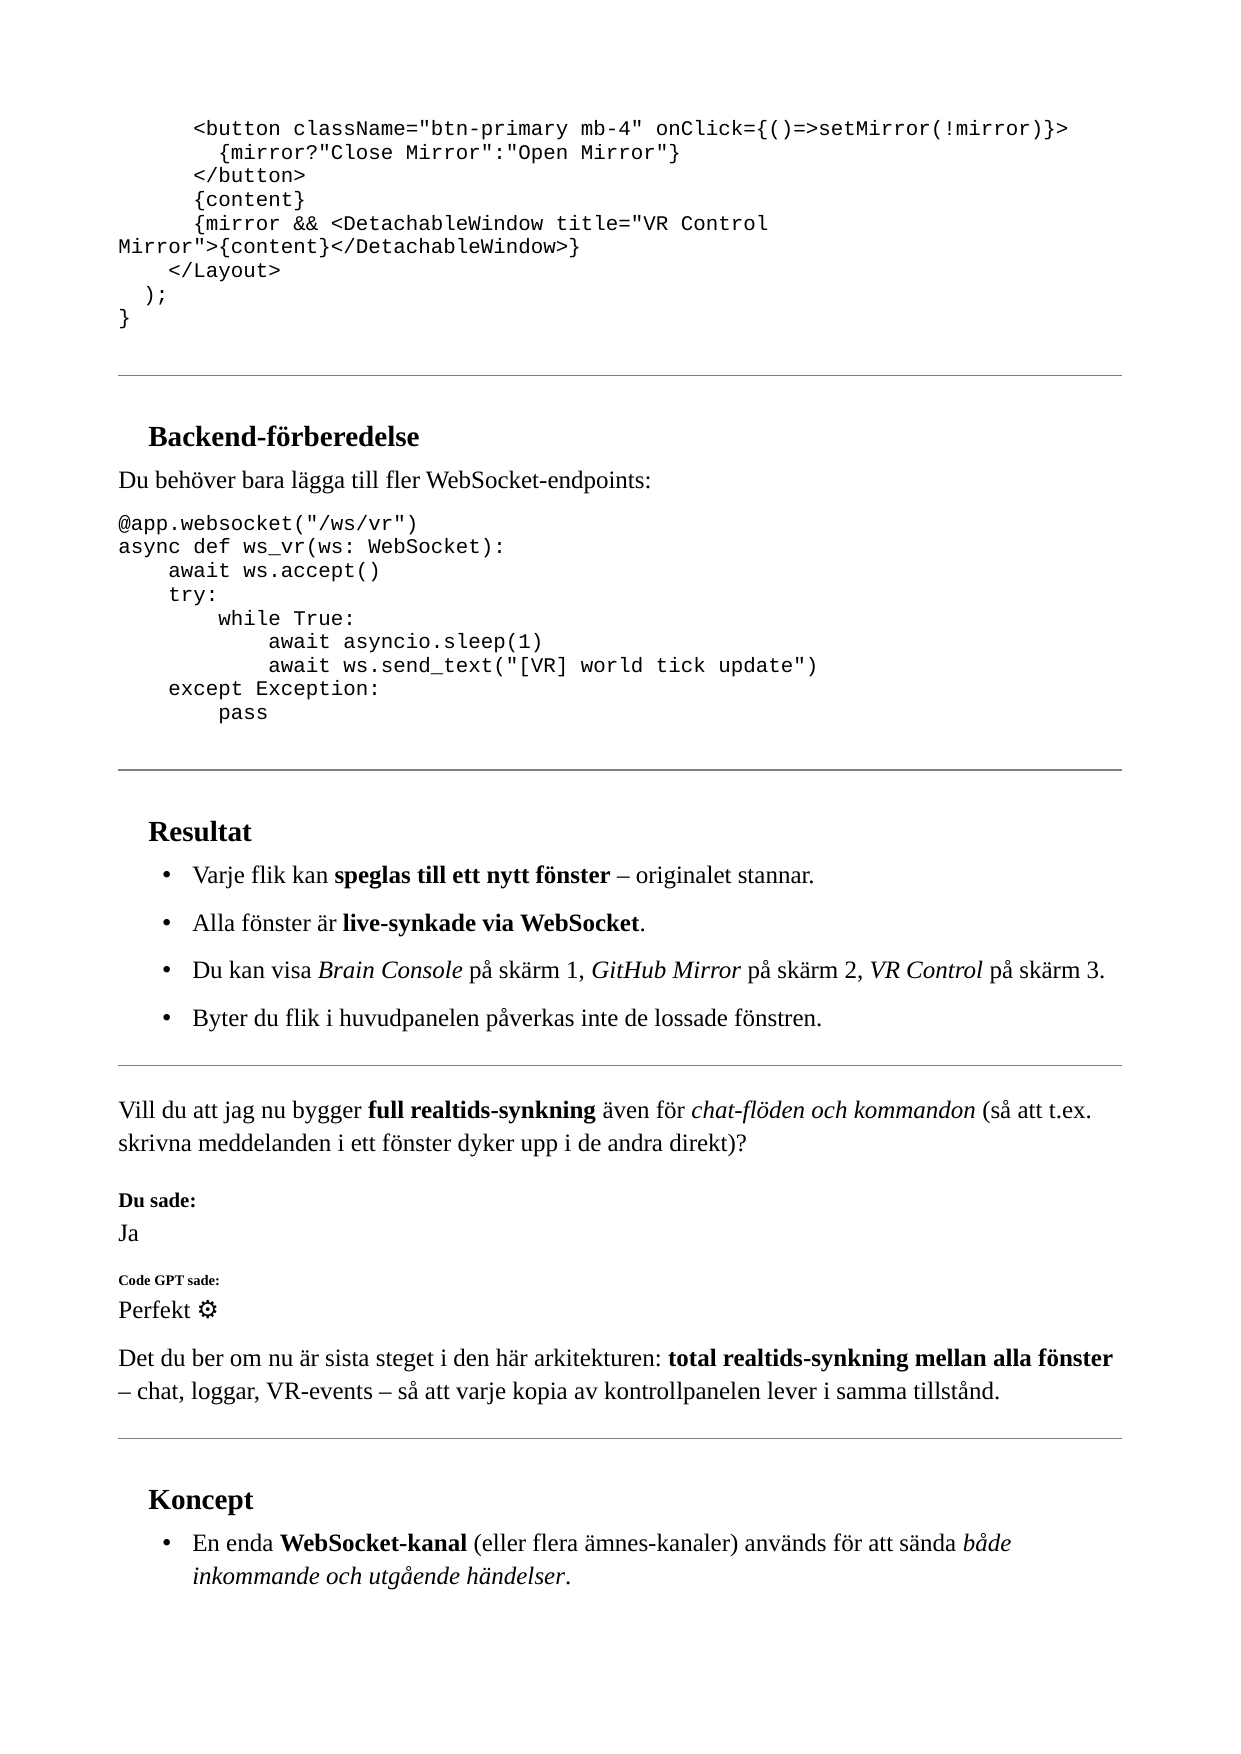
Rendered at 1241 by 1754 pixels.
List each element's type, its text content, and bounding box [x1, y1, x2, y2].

text </Layout> [118, 260, 1122, 284]
subtitle Code GPT sade: [118, 1272, 1122, 1289]
text ); [118, 284, 1122, 307]
subtitle ✅ Resultat [118, 814, 1122, 848]
list Alla fönster är live-synkade via WebSocket. [162, 908, 1122, 936]
subtitle 🧩 Koncept [118, 1482, 1122, 1516]
text @app.websocket("/ws/vr") [118, 513, 1122, 537]
text } [118, 307, 1122, 331]
text async def ws_vr(ws: WebSocket): [118, 537, 1122, 560]
text Det du ber om nu är sista steget i den här arkitekturen: total realtids-synkning mellan alla fönster – chat, loggar, VR-events – så att varje kopia av kontrollpanelen lever i samma tillstånd. [118, 1343, 1122, 1404]
subtitle Du sade: [118, 1188, 1122, 1212]
text while True: [118, 607, 1122, 631]
text Vill du att jag nu bygger full realtids-synkning även för chat-flöden och kommandon (så att t.ex. skrivna meddelanden i ett fönster dyker upp i de andra direkt)? [118, 1095, 1122, 1157]
text await ws.send_text("[VR] world tick update") [118, 655, 1122, 678]
subtitle 🧠 Backend-förberedelse [118, 419, 1122, 453]
text except Exception: [118, 678, 1122, 702]
text {mirror?"Close Mirror":"Open Mirror"} [118, 142, 1122, 165]
text {mirror && <DetachableWindow title="VR Control Mirror">{content}</DetachableWindow>} [118, 213, 1122, 260]
text await ws.accept() [118, 560, 1122, 584]
text Perfekt 🧠⚙️ [118, 1295, 1122, 1324]
list Byter du flik i huvudpanelen påverkas inte de lossade fönstren. [162, 1003, 1122, 1032]
text try: [118, 584, 1122, 607]
text pass [118, 702, 1122, 726]
text Du behöver bara lägga till fler WebSocket-endpoints: [118, 465, 1122, 494]
text </button> [118, 165, 1122, 189]
list Varje flik kan speglas till ett nytt fönster – originalet stannar. [162, 860, 1122, 889]
text await asyncio.sleep(1) [118, 631, 1122, 655]
list Du kan visa Brain Console på skärm 1, GitHub Mirror på skärm 2, VR Control på skärm 3. [162, 955, 1122, 984]
text <button className="btn-primary mb-4" onClick={()=>setMirror(!mirror)}> [118, 118, 1122, 142]
list En enda WebSocket-kanal (eller flera ämnes-kanaler) används för att sända både inkommande och utgående händelser. [162, 1528, 1122, 1590]
text Ja [118, 1218, 1122, 1247]
text {content} [118, 189, 1122, 213]
